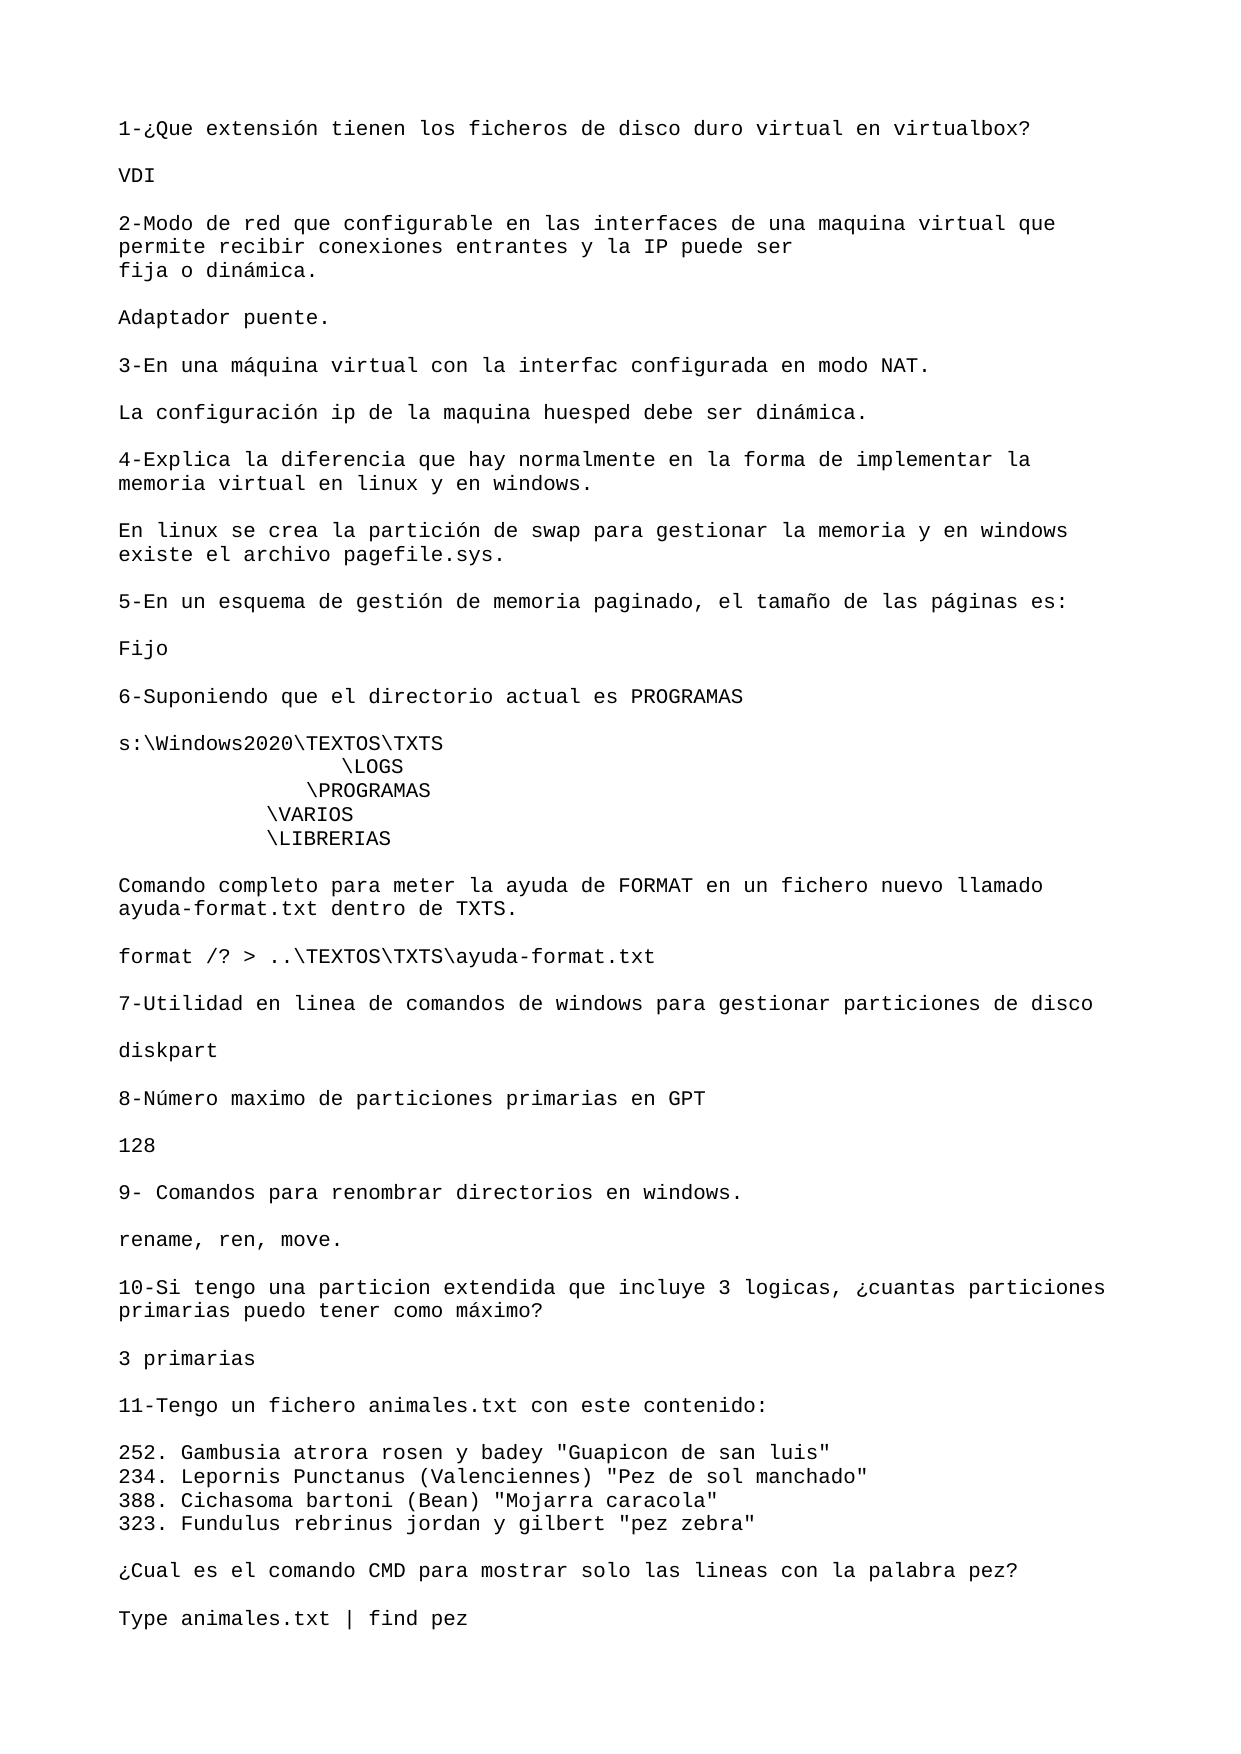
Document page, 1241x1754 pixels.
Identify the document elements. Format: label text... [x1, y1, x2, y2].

text 8-Número maximo de particiones primarias en GPT [118, 1088, 1122, 1111]
text s:\Windows2020\TEXTOS\TXTS [118, 733, 1122, 757]
text Comando completo para meter la ayuda de FORMAT en un fichero nuevo llamado ayuda-format.txt dentro de TXTS. [118, 875, 1122, 922]
text 323. Fundulus rebrinus jordan y gilbert "pez zebra" [118, 1513, 1122, 1537]
text 9- Comandos para renombrar directorios en windows. [118, 1182, 1122, 1206]
text 7-Utilidad en linea de comandos de windows para gestionar particiones de disco [118, 993, 1122, 1017]
text Type animales.txt | find pez [118, 1608, 1122, 1631]
text diskpart [118, 1040, 1122, 1064]
text 11-Tengo un fichero animales.txt con este contenido: [118, 1395, 1122, 1419]
text \PROGRAMAS [118, 780, 1122, 804]
text 5-En un esquema de gestión de memoria paginado, el tamaño de las páginas es: [118, 591, 1122, 615]
text 3-En una máquina virtual con la interfac configurada en modo NAT. [118, 354, 1122, 378]
text rename, ren, move. [118, 1229, 1122, 1253]
text 252. Gambusia atrora rosen y badey "Guapicon de san luis" [118, 1442, 1122, 1466]
text 10-Si tengo una particion extendida que incluye 3 logicas, ¿cuantas particiones primarias puedo tener como máximo? [118, 1277, 1122, 1324]
text 1-¿Que extensión tienen los ficheros de disco duro virtual en virtualbox? [118, 118, 1122, 142]
text fija o dinámica. [118, 260, 1122, 284]
text Adaptador puente. [118, 307, 1122, 331]
text 4-Explica la diferencia que hay normalmente en la forma de implementar la memoria virtual en linux y en windows. [118, 449, 1122, 496]
text ¿Cual es el comando CMD para mostrar solo las lineas con la palabra pez? [118, 1561, 1122, 1584]
text 128 [118, 1135, 1122, 1158]
text 3 primarias [118, 1348, 1122, 1371]
text Fijo [118, 638, 1122, 662]
text 234. Lepornis Punctanus (Valenciennes) "Pez de sol manchado" [118, 1466, 1122, 1489]
text 2-Modo de red que configurable en las interfaces de una maquina virtual que permite recibir conexiones entrantes y la IP puede ser [118, 213, 1122, 260]
text format /? > ..\TEXTOS\TXTS\ayuda-format.txt [118, 946, 1122, 969]
text En linux se crea la partición de swap para gestionar la memoria y en windows existe el archivo pagefile.sys. [118, 520, 1122, 567]
text \VARIOS [118, 804, 1122, 827]
text 6-Suponiendo que el directorio actual es PROGRAMAS [118, 686, 1122, 709]
text \LOGS [118, 757, 1122, 780]
text VDI [118, 165, 1122, 189]
text \LIBRERIAS [118, 827, 1122, 851]
text La configuración ip de la maquina huesped debe ser dinámica. [118, 402, 1122, 426]
text 388. Cichasoma bartoni (Bean) "Mojarra caracola" [118, 1489, 1122, 1513]
